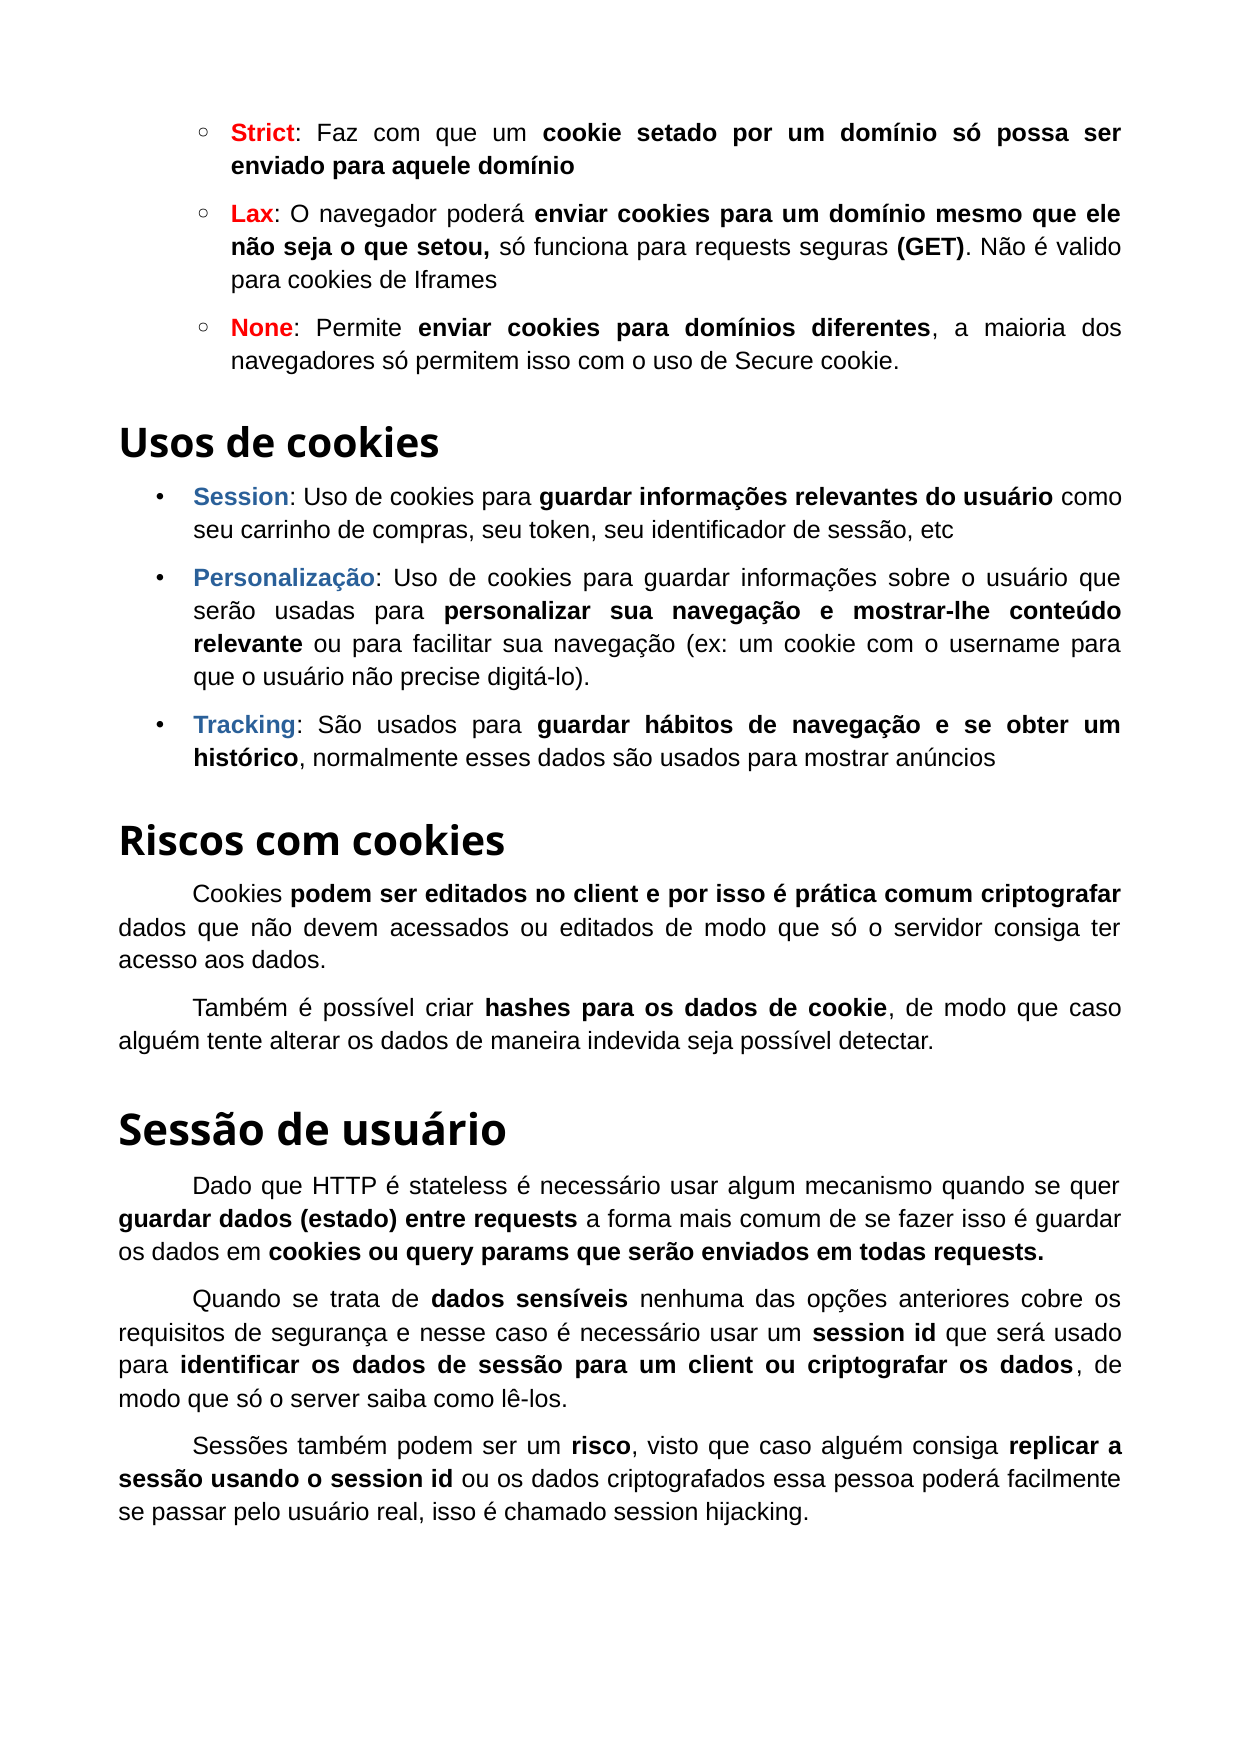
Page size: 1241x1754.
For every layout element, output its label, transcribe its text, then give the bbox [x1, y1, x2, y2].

list Tracking: São usados para guardar hábitos de navegação e se obter um histórico, normalmente esses dados são usados para mostrar anúncios [156, 710, 1122, 772]
list Personalização: Uso de cookies para guardar informações sobre o usuário que serão usadas para personalizar sua navegação e mostrar-lhe conteúdo relevante ou para facilitar sua navegação (ex: um cookie com o username para que o usuário não precise digitá-lo). [156, 563, 1122, 691]
list Session: Uso de cookies para guardar informações relevantes do usuário como seu carrinho de compras, seu token, seu identificador de sessão, etc [156, 482, 1122, 544]
text Sessões também podem ser um risco, visto que caso alguém consiga replicar a sessão usando o session id ou os dados criptografados essa pessoa poderá facilmente se passar pelo usuário real, isso é chamado session hijacking. [118, 1431, 1122, 1526]
text Quando se trata de dados sensíveis nenhuma das opções anteriores cobre os requisitos de segurança e nesse caso é necessário usar um session id que será usado para identificar os dados de sessão para um client ou criptografar os dados, de modo que só o server saiba como lê-los. [118, 1284, 1122, 1412]
text Também é possível criar hashes para os dados de cookie, de modo que caso alguém tente alterar os dados de maneira indevida seja possível detectar. [118, 993, 1122, 1055]
list Strict: Faz com que um cookie setado por um domínio só possa ser enviado para aquele domínio [193, 118, 1122, 180]
text Cookies podem ser editados no client e por isso é prática comum criptografar dados que não devem acessados ou editados de modo que só o servidor consiga ter acesso aos dados. [118, 879, 1122, 974]
subtitle Sessão de usuário [118, 1099, 1122, 1158]
subtitle Riscos com cookies [118, 811, 1122, 867]
subtitle Usos de cookies [118, 414, 1122, 470]
list None: Permite enviar cookies para domínios diferentes, a maioria dos navegadores só permitem isso com o uso de Secure cookie. [193, 313, 1122, 374]
text Dado que HTTP é stateless é necessário usar algum mecanismo quando se quer guardar dados (estado) entre requests a forma mais comum de se fazer isso é guardar os dados em cookies ou query params que serão enviados em todas requests. [118, 1171, 1122, 1266]
list Lax: O navegador poderá enviar cookies para um domínio mesmo que ele não seja o que setou, só funciona para requests seguras (GET). Não é valido para cookies de Iframes [193, 199, 1122, 294]
